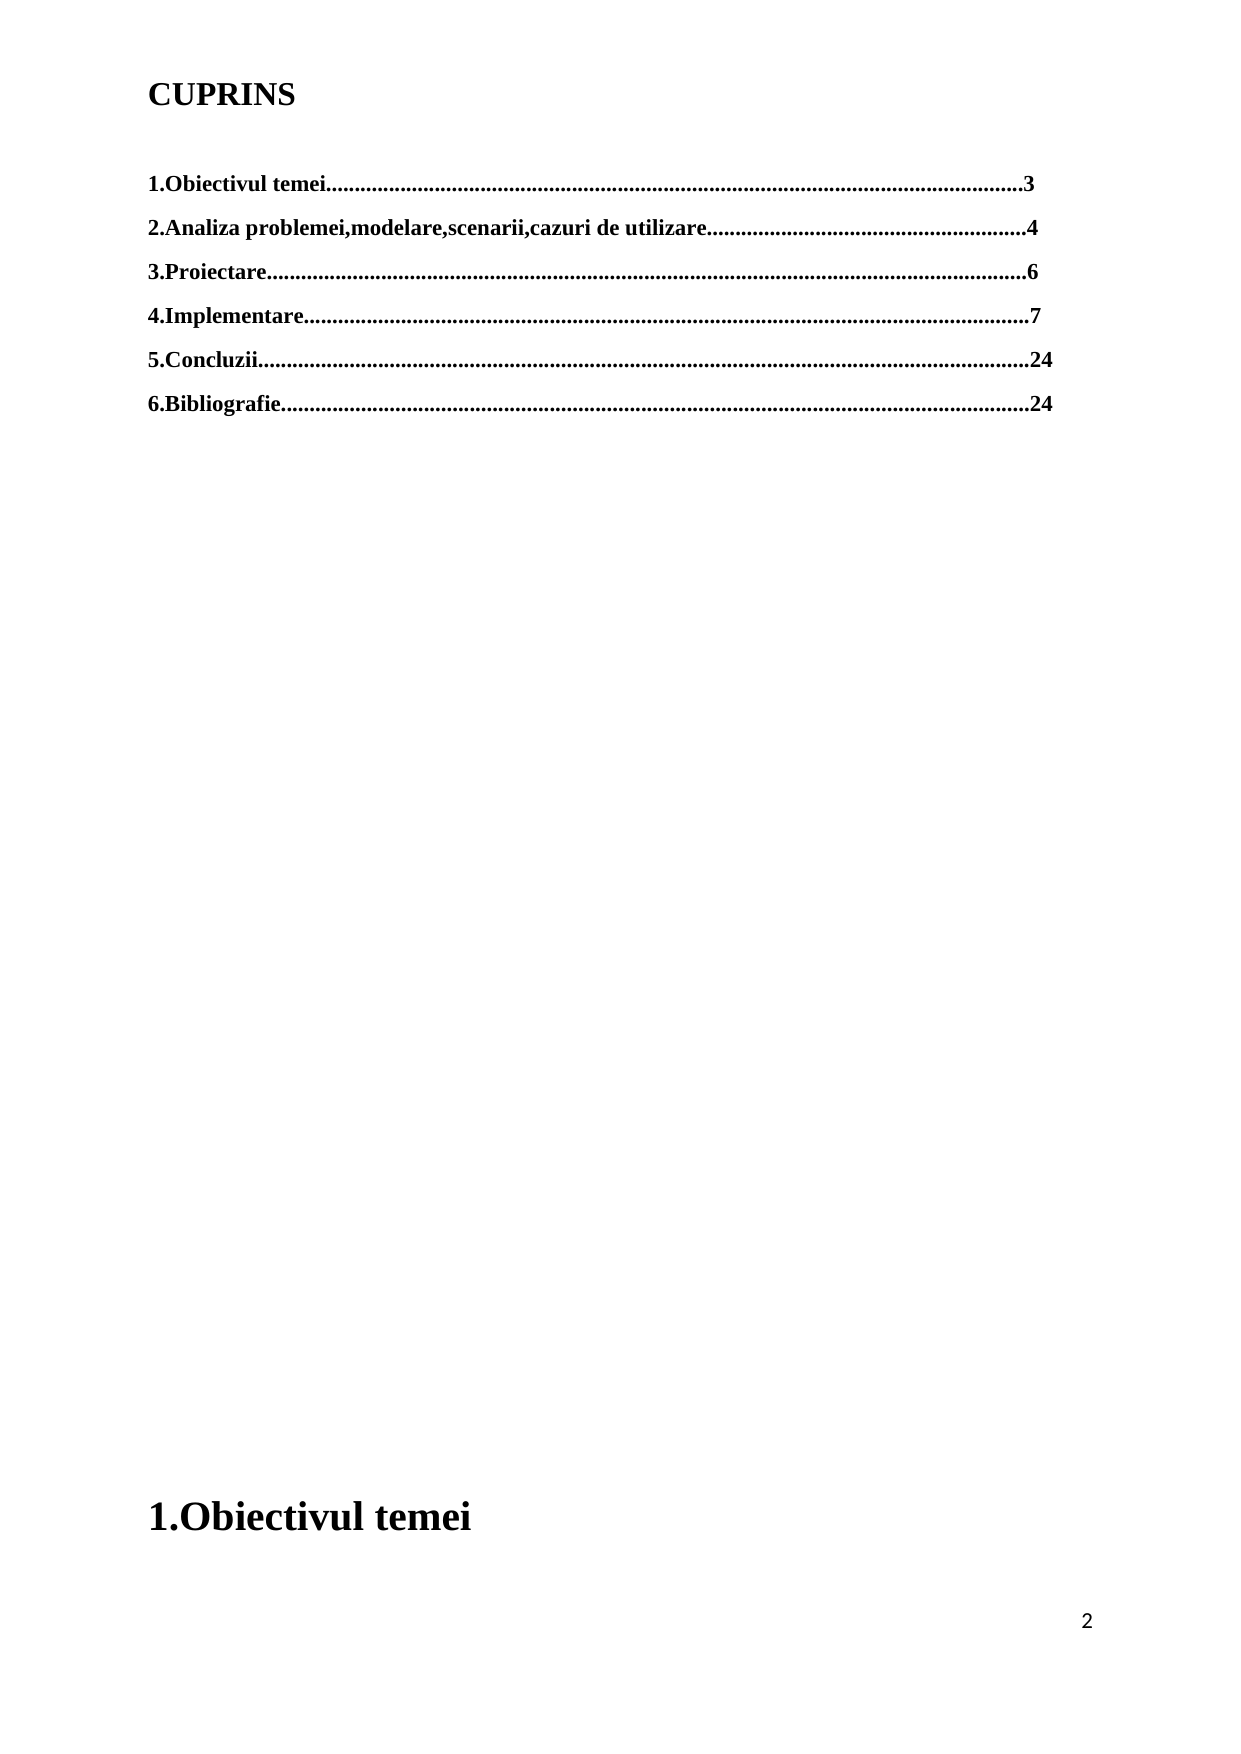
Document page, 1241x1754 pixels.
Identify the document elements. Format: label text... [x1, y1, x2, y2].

text 1.Obiectivul temei [148, 1492, 1093, 1539]
text 4.Implementare...............................................................................................................................7 [148, 302, 1093, 328]
text 3.Proiectare.....................................................................................................................................6 [148, 258, 1093, 284]
text 6.Bibliografie...................................................................................................................................24 [148, 390, 1093, 416]
subtitle CUPRINS [148, 74, 1093, 112]
text 1.Obiectivul temei..........................................................................................................................3 [148, 170, 1093, 196]
text 2.Analiza problemei,modelare,scenarii,cazuri de utilizare........................................................4 [148, 214, 1093, 240]
text 5.Concluzii.......................................................................................................................................24 [148, 346, 1093, 372]
